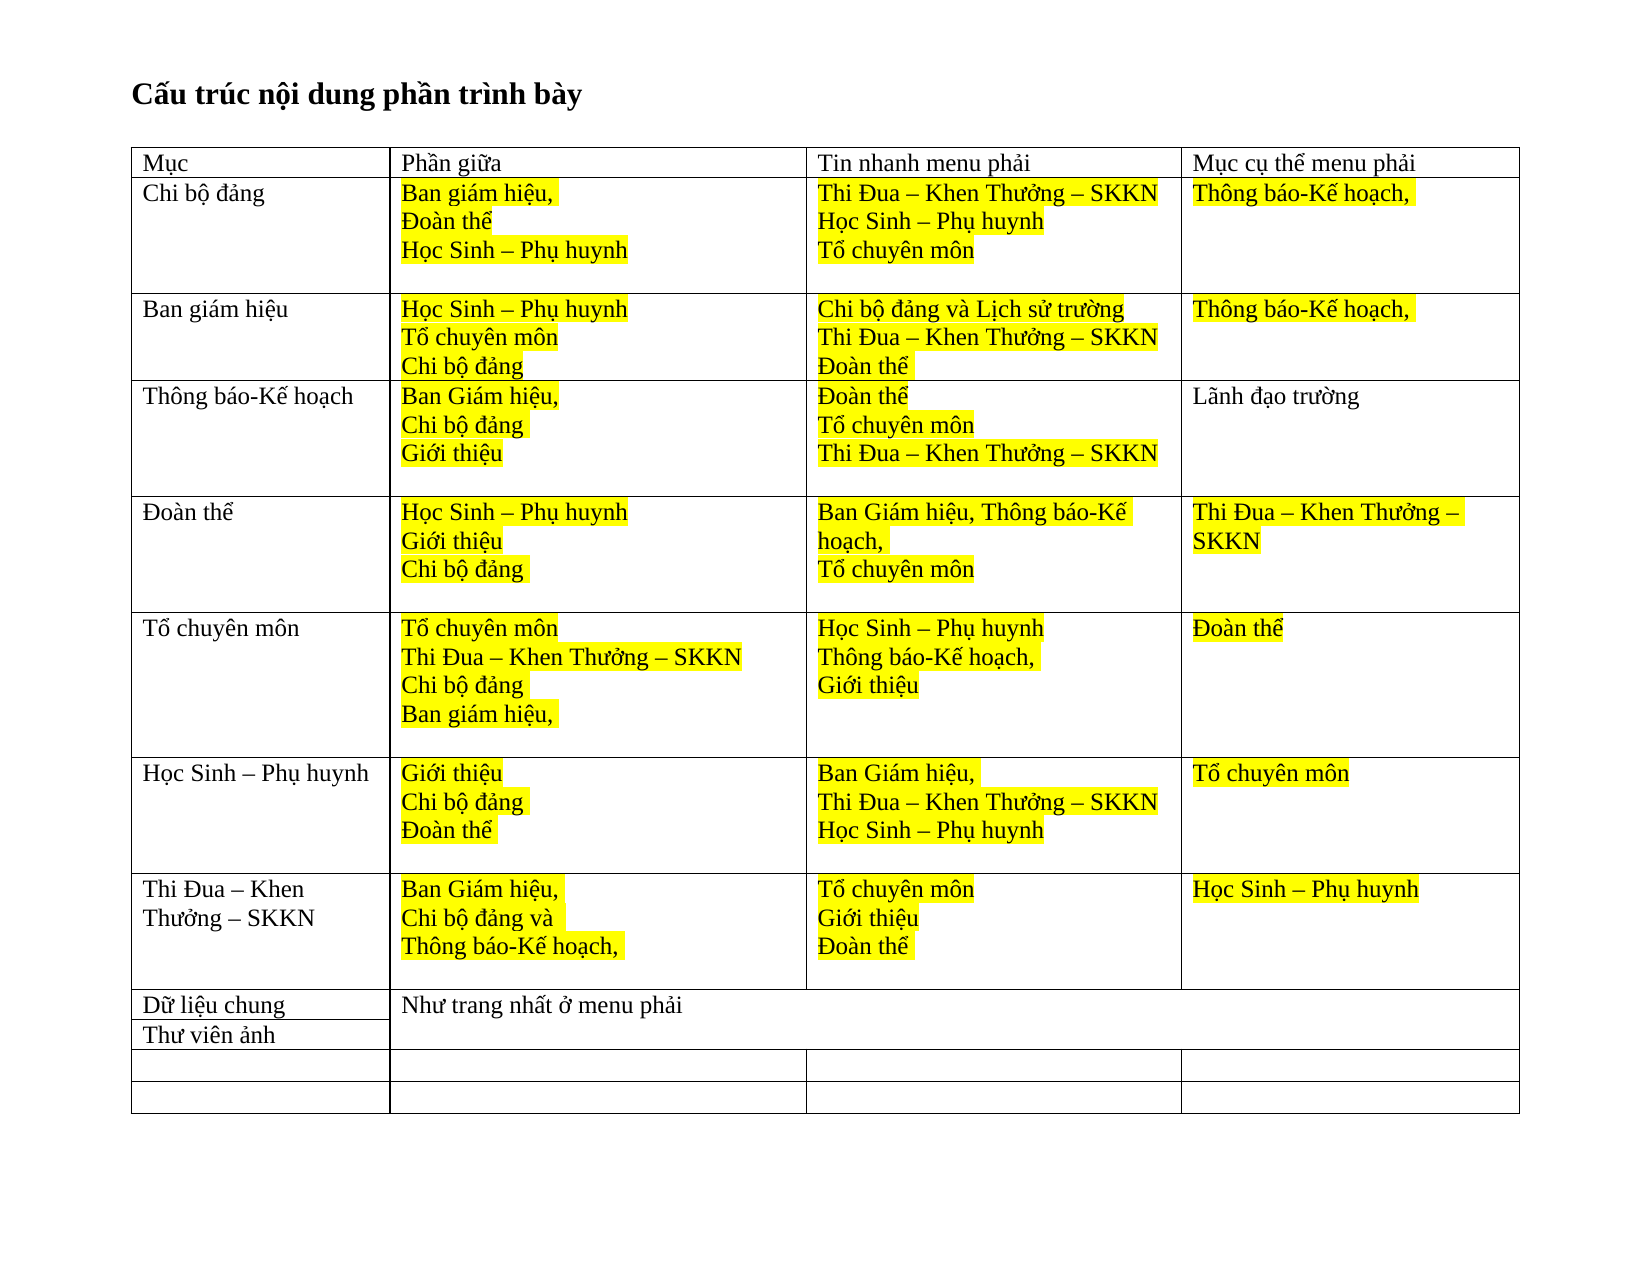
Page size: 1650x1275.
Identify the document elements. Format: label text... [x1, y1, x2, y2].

table_cell Học Sinh – Phụ huynh Giới thiệu Chi bộ đảng [391, 497, 806, 612]
text Cấu trúc nội dung phần trình bày [131, 75, 1594, 111]
table_cell Giới thiệu Chi bộ đảng Đoàn thể [391, 758, 806, 873]
table_cell [807, 1082, 1181, 1113]
table_cell Học Sinh – Phụ huynh Tổ chuyên môn Chi bộ đảng [391, 294, 806, 380]
table_cell [807, 1050, 1181, 1081]
table_header Mục cụ thể menu phải [1182, 148, 1519, 177]
table_cell Chi bộ đảng và Lịch sử trường Thi Đua – Khen Thưởng – SKKN Đoàn thể [807, 294, 1181, 380]
table_cell Như trang nhất ở menu phải [391, 990, 1519, 1048]
table_cell Dữ liệu chung [132, 990, 389, 1019]
table_header Mục [132, 148, 389, 177]
table_cell Thông báo-Kế hoạch, [1182, 294, 1519, 380]
table_cell Ban giám hiệu, Đoàn thể Học Sinh – Phụ huynh [391, 178, 806, 293]
table_cell Thông báo-Kế hoạch, [1182, 178, 1519, 293]
table_cell [132, 1050, 389, 1081]
table_cell Tổ chuyên môn [132, 613, 389, 757]
table_header Tin nhanh menu phải [807, 148, 1181, 177]
table_cell Tổ chuyên môn [1182, 758, 1519, 873]
table_cell Đoàn thể [132, 497, 389, 612]
table_cell Thi Đua – Khen Thưởng – SKKN Học Sinh – Phụ huynh Tổ chuyên môn [807, 178, 1181, 293]
table_cell Đoàn thể Tổ chuyên môn Thi Đua – Khen Thưởng – SKKN [807, 381, 1181, 496]
table_cell [1182, 1050, 1519, 1081]
table_cell [391, 1082, 806, 1113]
table_cell Học Sinh – Phụ huynh Thông báo-Kế hoạch, Giới thiệu [807, 613, 1181, 757]
table_cell Lãnh đạo trường [1182, 381, 1519, 496]
table_cell Tổ chuyên môn Thi Đua – Khen Thưởng – SKKN Chi bộ đảng Ban giám hiệu, [391, 613, 806, 757]
table_cell Ban Giám hiệu, Thi Đua – Khen Thưởng – SKKN Học Sinh – Phụ huynh [807, 758, 1181, 873]
table_cell Thi Đua – Khen Thưởng – SKKN [1182, 497, 1519, 612]
table_cell Ban giám hiệu [132, 294, 389, 380]
table_cell [1182, 1082, 1519, 1113]
table_cell Chi bộ đảng [132, 178, 389, 293]
table_cell [132, 1082, 389, 1113]
table_cell Thi Đua – Khen Thưởng – SKKN [132, 874, 389, 989]
table_cell [391, 1050, 806, 1081]
table_cell Ban Giám hiệu, Chi bộ đảng và Thông báo-Kế hoạch, [391, 874, 806, 989]
table_cell Thư viên ảnh [132, 1020, 389, 1048]
table_header Phần giữa [391, 148, 806, 177]
table_cell Thông báo-Kế hoạch [132, 381, 389, 496]
table_cell Đoàn thể [1182, 613, 1519, 757]
table_cell Học Sinh – Phụ huynh [1182, 874, 1519, 989]
table_cell Tổ chuyên môn Giới thiệu Đoàn thể [807, 874, 1181, 989]
table_cell Học Sinh – Phụ huynh [132, 758, 389, 873]
table_cell Ban Giám hiệu, Thông báo-Kế hoạch, Tổ chuyên môn [807, 497, 1181, 612]
table_cell Ban Giám hiệu, Chi bộ đảng Giới thiệu [391, 381, 806, 496]
